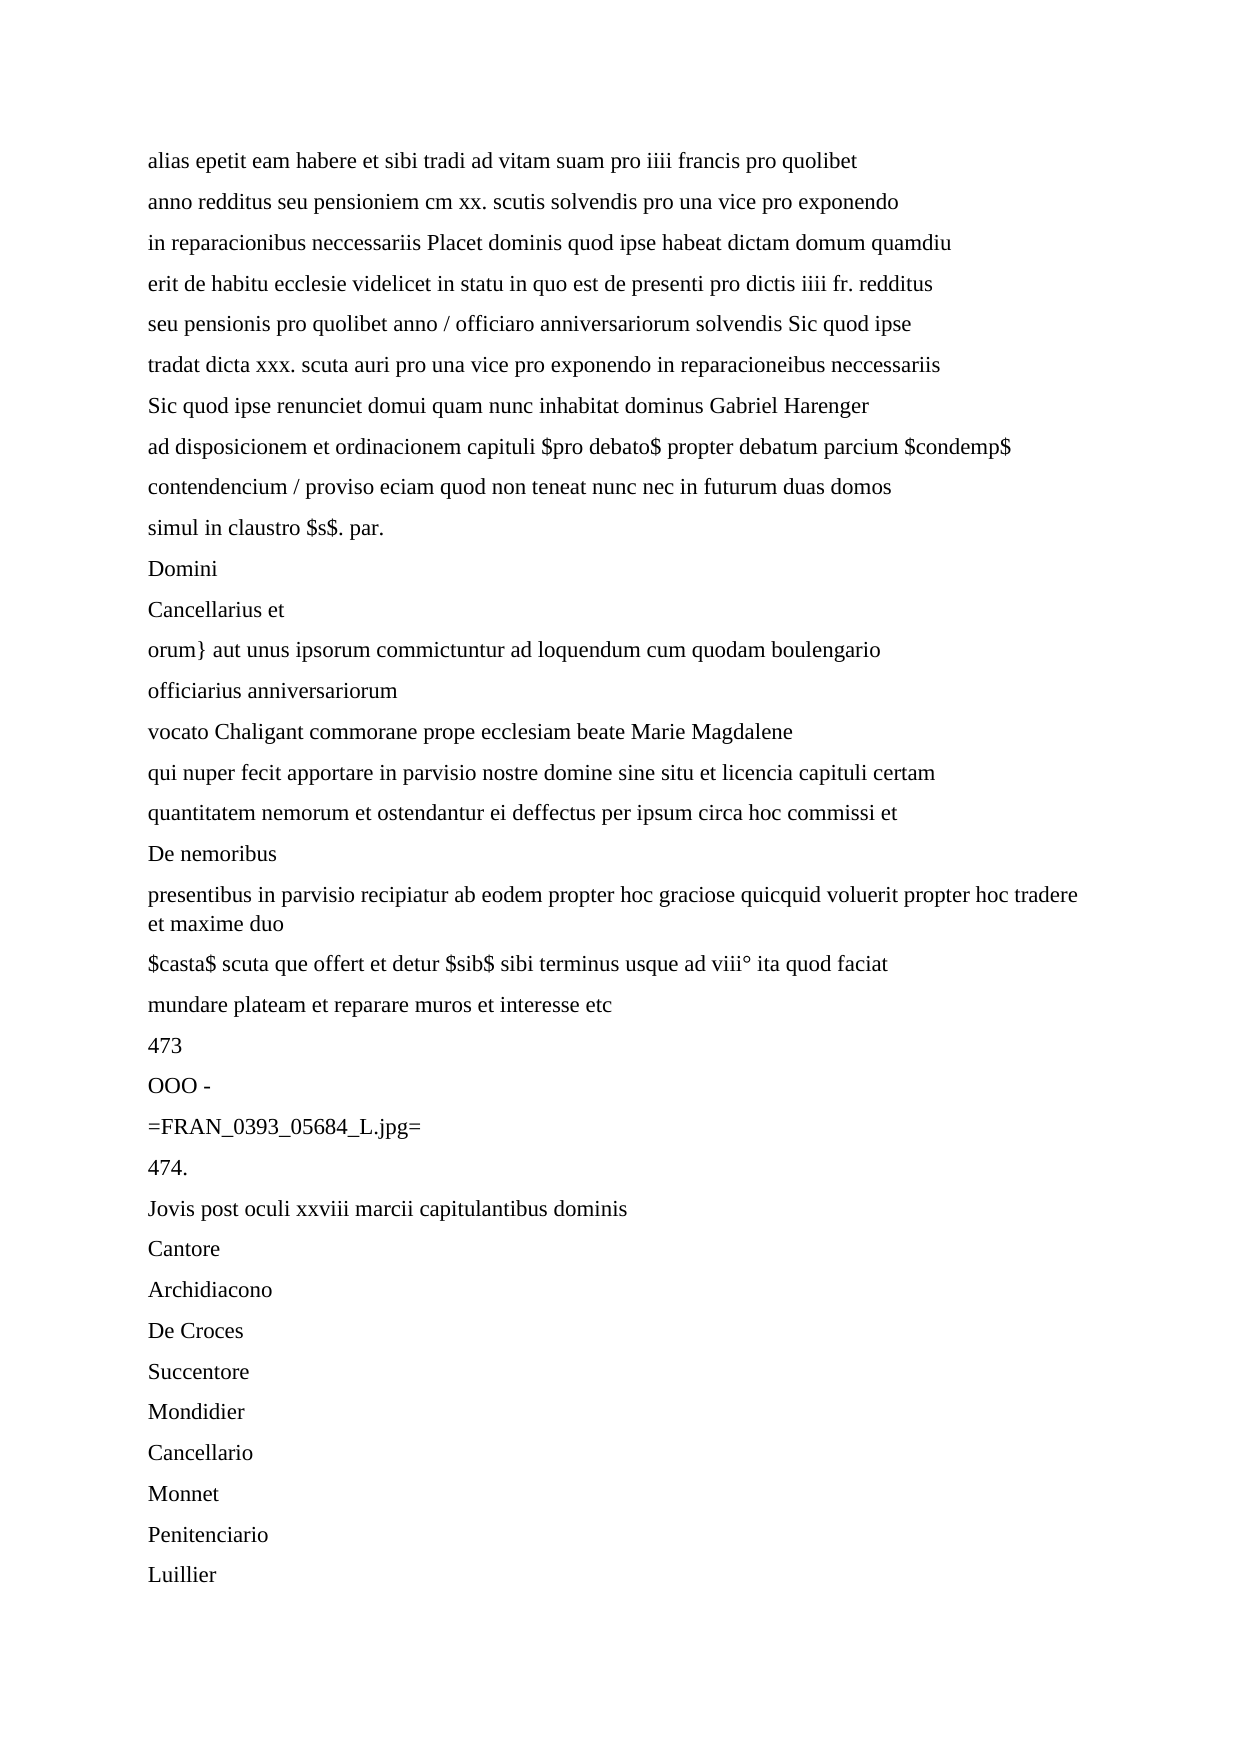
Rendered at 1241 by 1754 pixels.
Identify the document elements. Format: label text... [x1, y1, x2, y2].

text OOO - [148, 1073, 1093, 1099]
text Jovis post oculi xxviii marcii capitulantibus dominis [148, 1195, 1093, 1221]
text quantitatem nemorum et ostendantur ei deffectus per ipsum circa hoc commissi et [148, 799, 1093, 826]
text $casta$ scuta que offert et detur $sib$ sibi terminus usque ad viii° ita quod faciat [148, 950, 1093, 977]
text contendencium / proviso eciam quod non teneat nunc nec in futurum duas domos [148, 473, 1093, 500]
text Luillier [148, 1561, 1093, 1588]
text ad disposicionem et ordinacionem capituli $pro debato$ propter debatum parcium $condemp$ [148, 433, 1093, 459]
text officiarius anniversariorum [148, 677, 1093, 703]
text vocato Chaligant commorane prope ecclesiam beate Marie Magdalene [148, 718, 1093, 744]
text in reparacionibus neccessariis Placet dominis quod ipse habeat dictam domum quamdiu [148, 229, 1093, 255]
text Mondidier [148, 1398, 1093, 1425]
text Archidiacono [148, 1276, 1093, 1303]
text Cancellario [148, 1439, 1093, 1466]
text 474. [148, 1154, 1093, 1180]
text tradat dicta xxx. scuta auri pro una vice pro exponendo in reparacioneibus neccessariis [148, 351, 1093, 378]
text Cantore [148, 1236, 1093, 1262]
text Cancellarius et [148, 596, 1093, 622]
text anno redditus seu pensioniem cm xx. scutis solvendis pro una vice pro exponendo [148, 188, 1093, 215]
text erit de habitu ecclesie videlicet in statu in quo est de presenti pro dictis iiii fr. redditus [148, 270, 1093, 296]
text Sic quod ipse renunciet domui quam nunc inhabitat dominus Gabriel Harenger [148, 392, 1093, 418]
text presentibus in parvisio recipiatur ab eodem propter hoc graciose quicquid voluerit propter hoc tradere et maxime duo [148, 881, 1093, 936]
text seu pensionis pro quolibet anno / officiaro anniversariorum solvendis Sic quod ipse [148, 311, 1093, 337]
text qui nuper fecit apportare in parvisio nostre domine sine situ et licencia capituli certam [148, 758, 1093, 785]
text 473 [148, 1032, 1093, 1058]
text Penitenciario [148, 1521, 1093, 1547]
text Succentore [148, 1358, 1093, 1384]
text alias epetit eam habere et sibi tradi ad vitam suam pro iiii francis pro quolibet [148, 148, 1093, 174]
text orum} aut unus ipsorum commictuntur ad loquendum cum quodam boulengario [148, 636, 1093, 663]
text De nemoribus [148, 840, 1093, 866]
text =FRAN_0393_05684_L.jpg= [148, 1113, 1093, 1140]
text Monnet [148, 1480, 1093, 1506]
text Domini [148, 555, 1093, 581]
text mundare plateam et reparare muros et interesse etc [148, 991, 1093, 1017]
text De Croces [148, 1317, 1093, 1343]
text simul in claustro $s$. par. [148, 514, 1093, 541]
